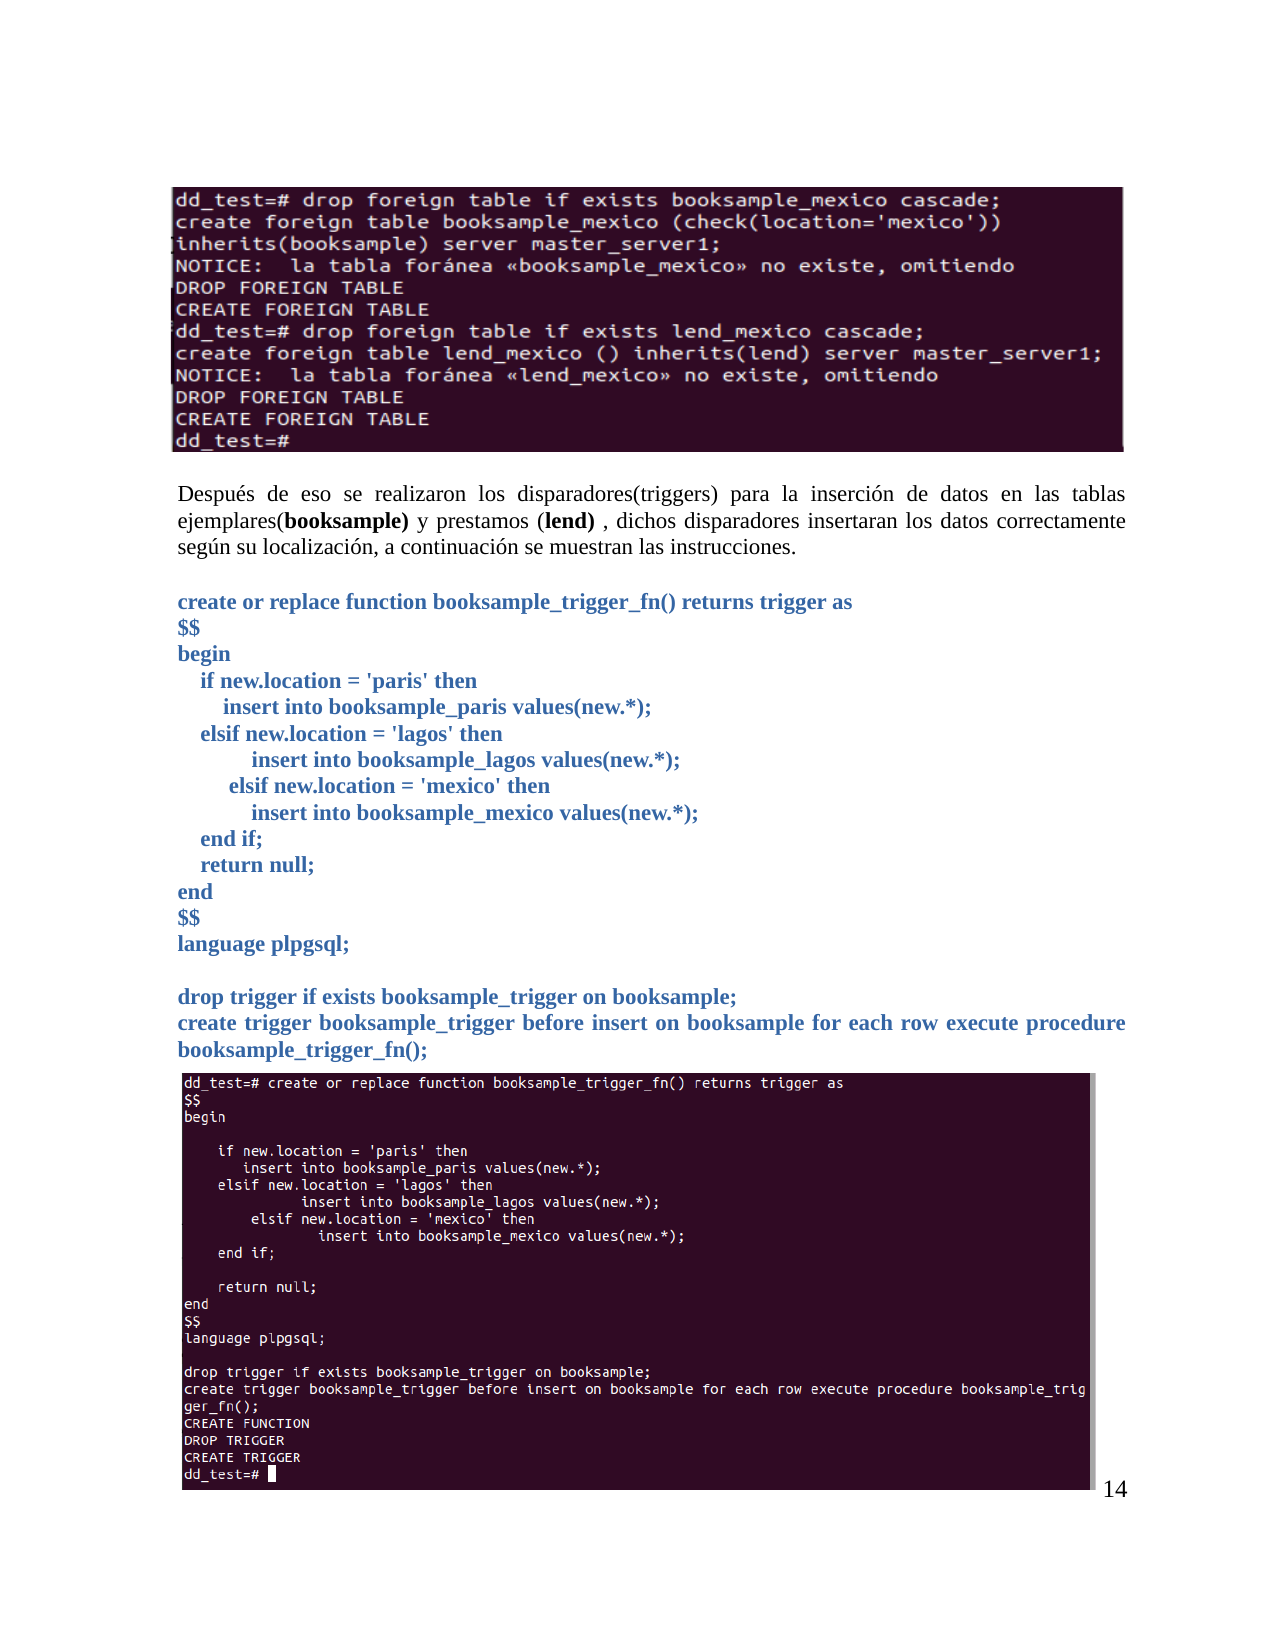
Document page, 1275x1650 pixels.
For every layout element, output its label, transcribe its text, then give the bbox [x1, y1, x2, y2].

text Después de eso se realizaron los disparadores(triggers) para la inserción de datos en las tablas ejemplares(booksample) y prestamos (lend) , dichos disparadores insertaran los datos correctamente según su localización, a continuación se muestran las instrucciones. [177, 480, 1127, 559]
text elsif new.location = 'mexico' then [177, 772, 1127, 799]
text end [177, 878, 1127, 904]
picture [181, 1073, 1096, 1490]
text $$ [177, 904, 1127, 930]
text insert into booksample_mexico values(new.*); [177, 799, 1127, 825]
text end if; [177, 825, 1127, 851]
picture [170, 187, 1124, 452]
text language plpgsql; [177, 930, 1127, 957]
text insert into booksample_lagos values(new.*); [177, 746, 1127, 772]
text return null; [177, 851, 1127, 878]
text drop trigger if exists booksample_trigger on booksample; [177, 983, 1127, 1009]
text elsif new.location = 'lagos' then [177, 719, 1127, 746]
text create or replace function booksample_trigger_fn() returns trigger as [177, 588, 1127, 614]
text create trigger booksample_trigger before insert on booksample for each row execute procedure booksample_trigger_fn(); [177, 1009, 1127, 1062]
text if new.location = 'paris' then [177, 667, 1127, 693]
text insert into booksample_paris values(new.*); [177, 693, 1127, 719]
text $$ [177, 614, 1127, 641]
text begin [177, 641, 1127, 667]
